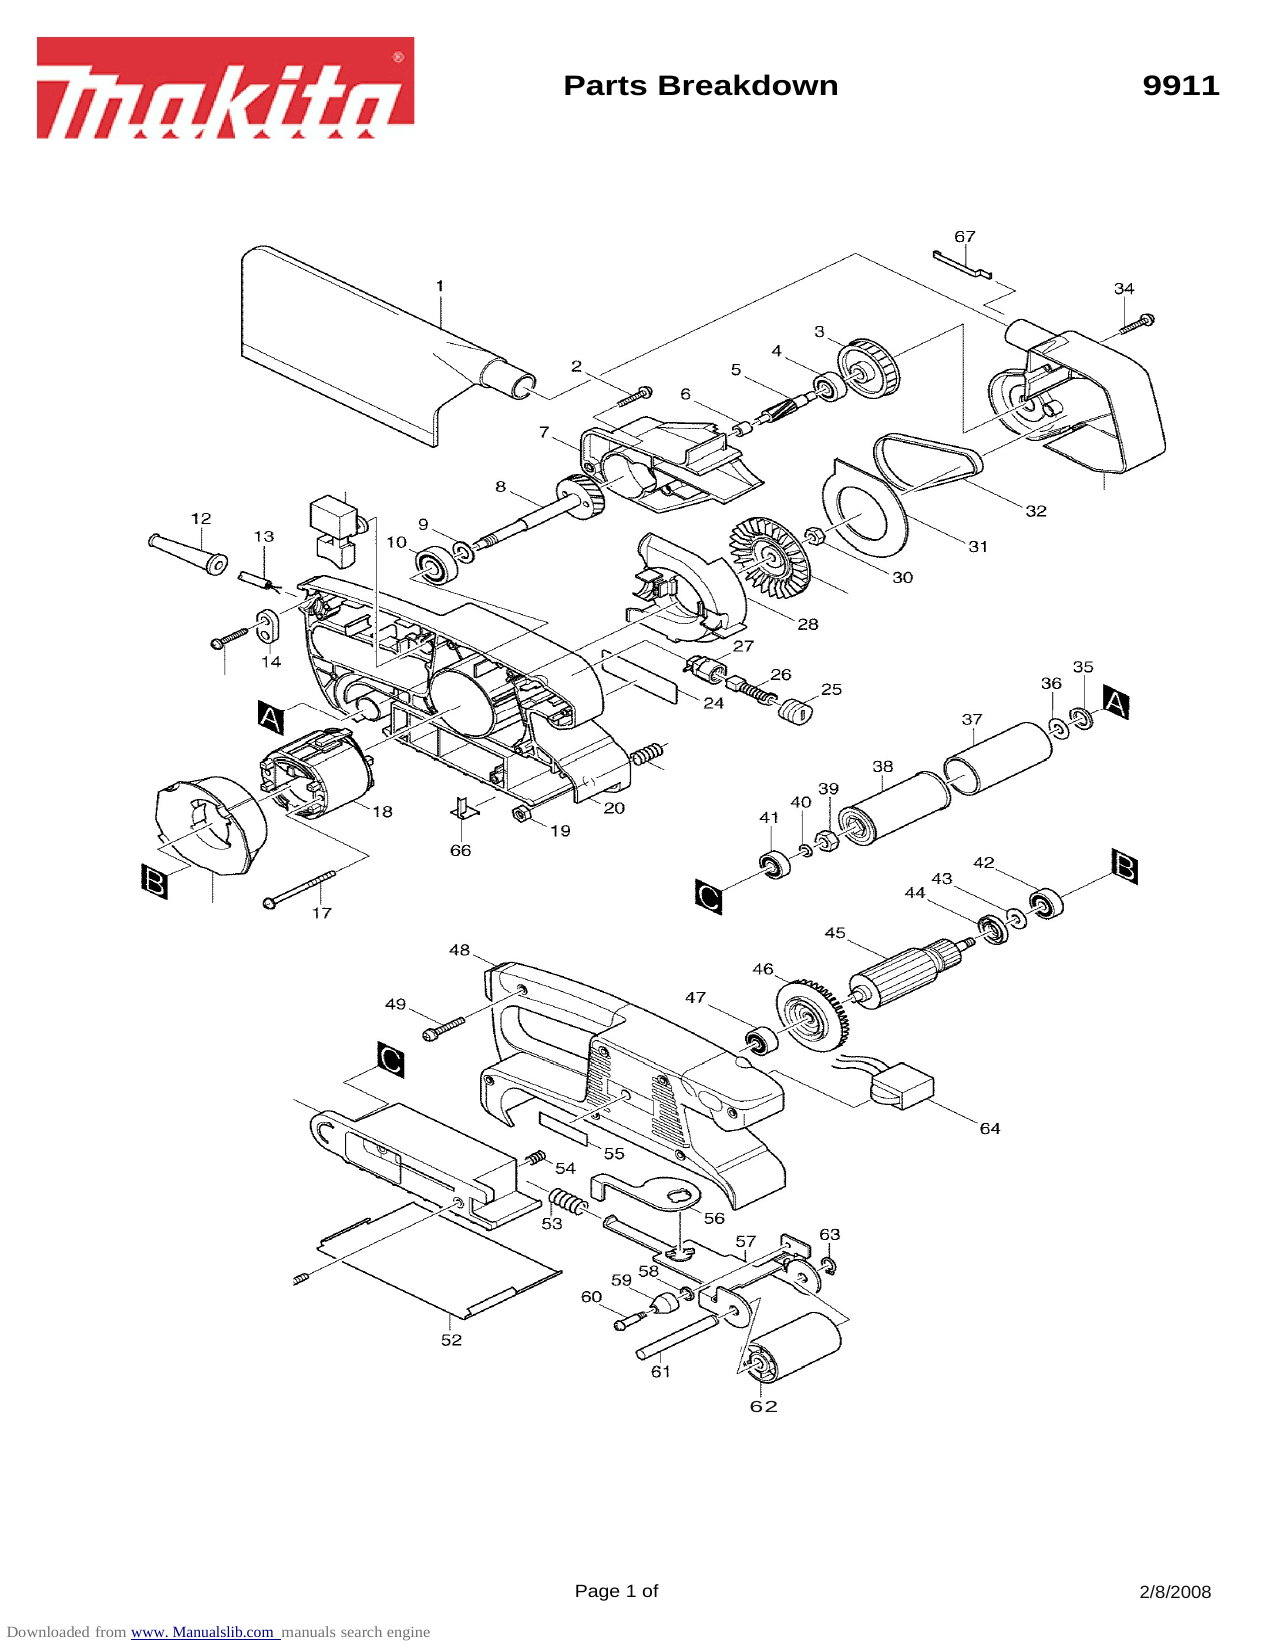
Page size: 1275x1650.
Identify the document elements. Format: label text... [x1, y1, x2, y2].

picture [139, 229, 1167, 1398]
picture [35, 35, 415, 139]
subtitle 62 [293, 1397, 1233, 1416]
